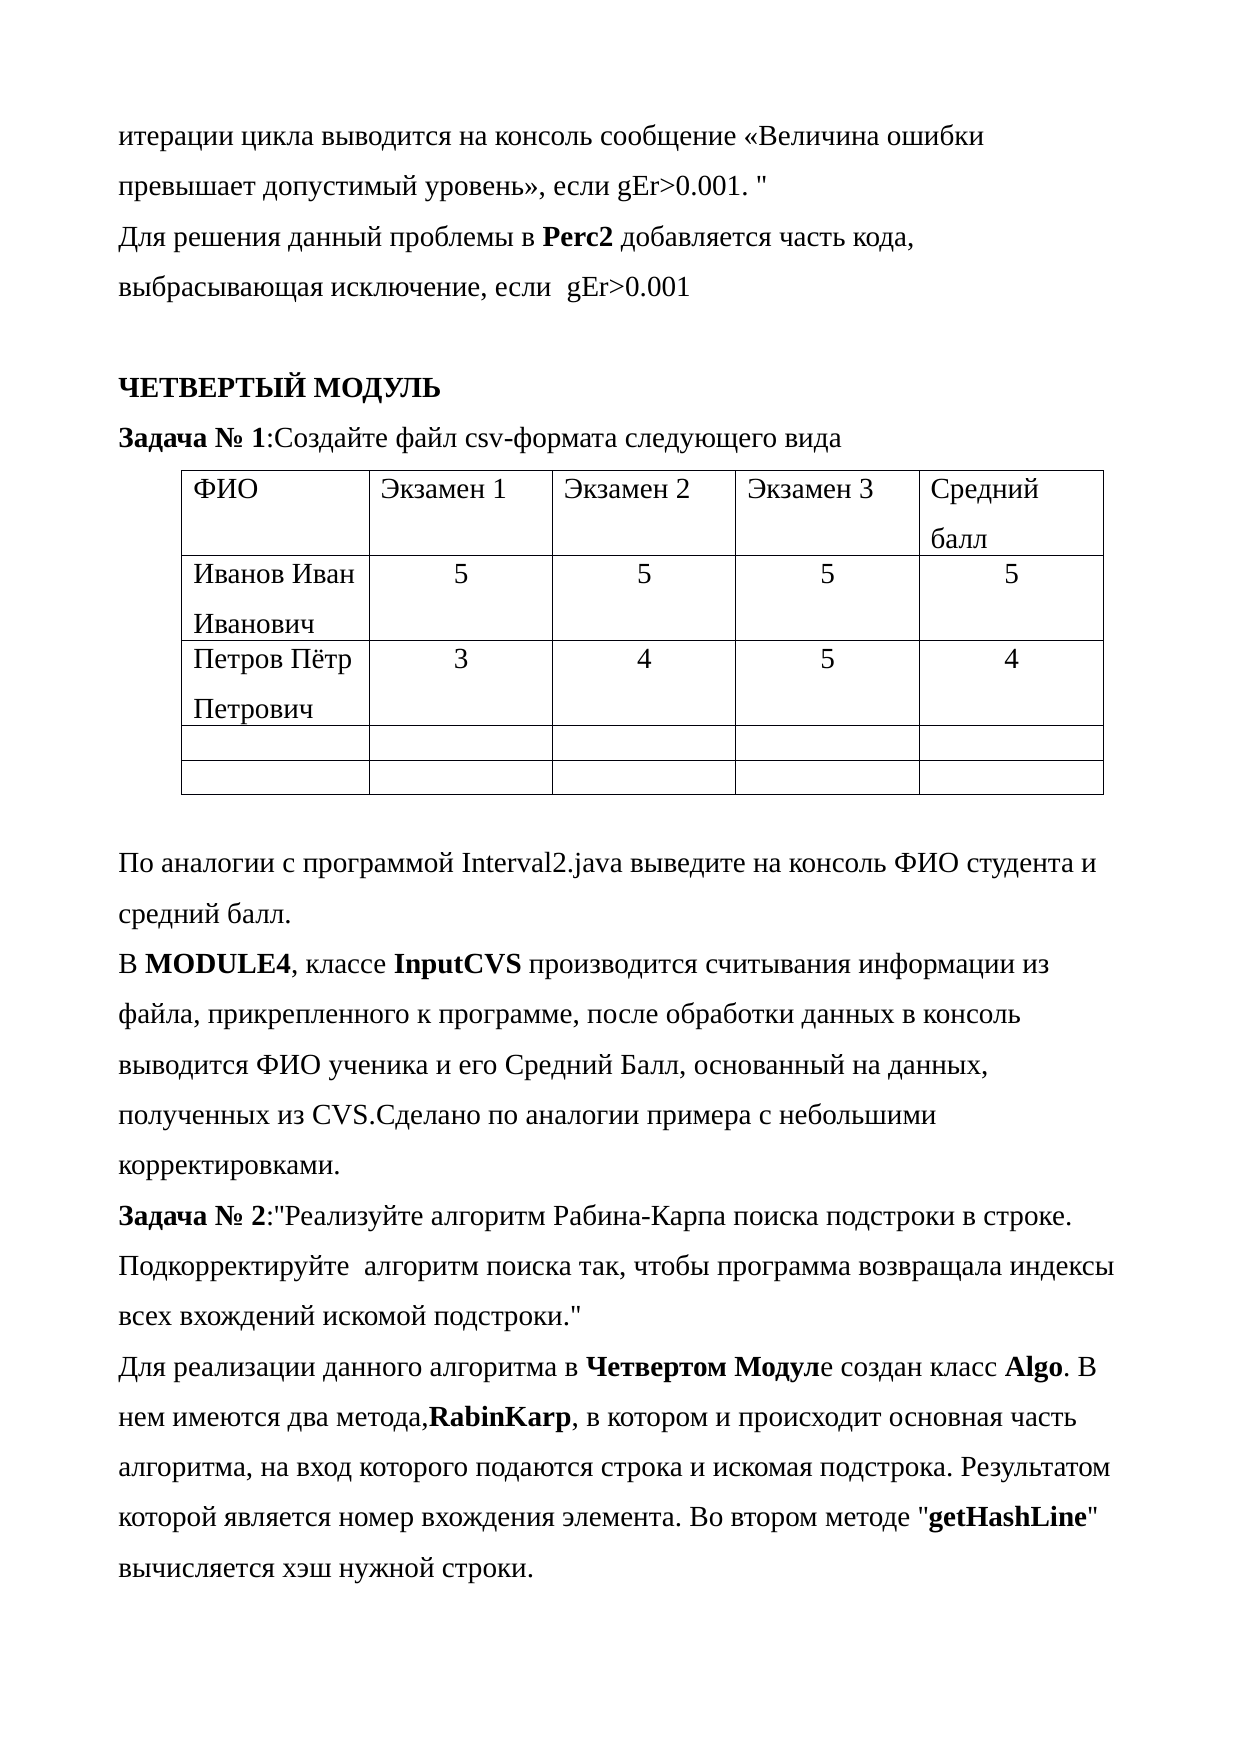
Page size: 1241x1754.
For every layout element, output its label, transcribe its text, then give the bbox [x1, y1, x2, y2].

table_cell [182, 726, 369, 759]
text ЧЕТВЕРТЫЙ МОДУЛЬ [118, 370, 1122, 403]
list По аналогии с программой Interval2.java выведите на консоль ФИО студента и средний балл. [118, 846, 1122, 929]
table_cell [182, 761, 369, 794]
table_cell 5 [736, 641, 919, 725]
list В MODULE4, классе InputCVS производится считывания информации из файла, прикрепленного к программе, после обработки данных в консоль выводится ФИО ученика и его Средний Балл, основанный на данных, полученных из CVS.Сделано по аналогии примера с небольшими корректировками. [118, 946, 1122, 1181]
table_cell 5 [920, 556, 1103, 640]
table_cell Петров Пётр Петрович [182, 641, 369, 725]
table_cell 3 [370, 641, 552, 725]
table_header Экзамен 1 [370, 471, 552, 555]
table_cell [920, 726, 1103, 759]
table_cell [920, 761, 1103, 794]
table_cell [370, 726, 552, 759]
table_cell 4 [553, 641, 735, 725]
table_header ФИО [182, 471, 369, 555]
table_cell 4 [920, 641, 1103, 725]
table_cell [736, 726, 919, 759]
list Задача № 2:''Реализуйте алгоритм Рабина-Карпа поиска подстроки в строке. [118, 1198, 1122, 1231]
table_cell 5 [370, 556, 552, 640]
table_cell Иванов Иван Иванович [182, 556, 369, 640]
table_cell [370, 761, 552, 794]
table_cell [553, 726, 735, 759]
table_header Экзамен 3 [736, 471, 919, 555]
table_header Экзамен 2 [553, 471, 735, 555]
list Задача № 1:Создайте файл csv-формата следующего вида [118, 420, 1122, 453]
table_cell [736, 761, 919, 794]
list Подкорректируйте алгоритм поиска так, чтобы программа возвращала индексы всех вхождений искомой подстроки.'' [118, 1248, 1122, 1332]
list Для реализации данного алгоритма в Четвертом Модуле создан класс Algo. В нем имеются два метода,RabinKarp, в котором и происходит основная часть алгоритма, на вход которого подаются строка и искомая подстрока. Результатом которой является номер вхождения элемента. Во втором методе ''getHashLine'' вычисляется хэш нужной строки. [118, 1349, 1122, 1583]
table_header Средний балл [920, 471, 1103, 555]
table_cell 5 [553, 556, 735, 640]
table_cell [553, 761, 735, 794]
list Для решения данный проблемы в Perc2 добавляется часть кода, выбрасывающая исключение, если gEr>0.001 [118, 219, 1122, 303]
table_cell 5 [736, 556, 919, 640]
list итерации цикла выводится на консоль сообщение «Величина ошибки превышает допустимый уровень», если gEr>0.001. '' [118, 118, 1122, 202]
